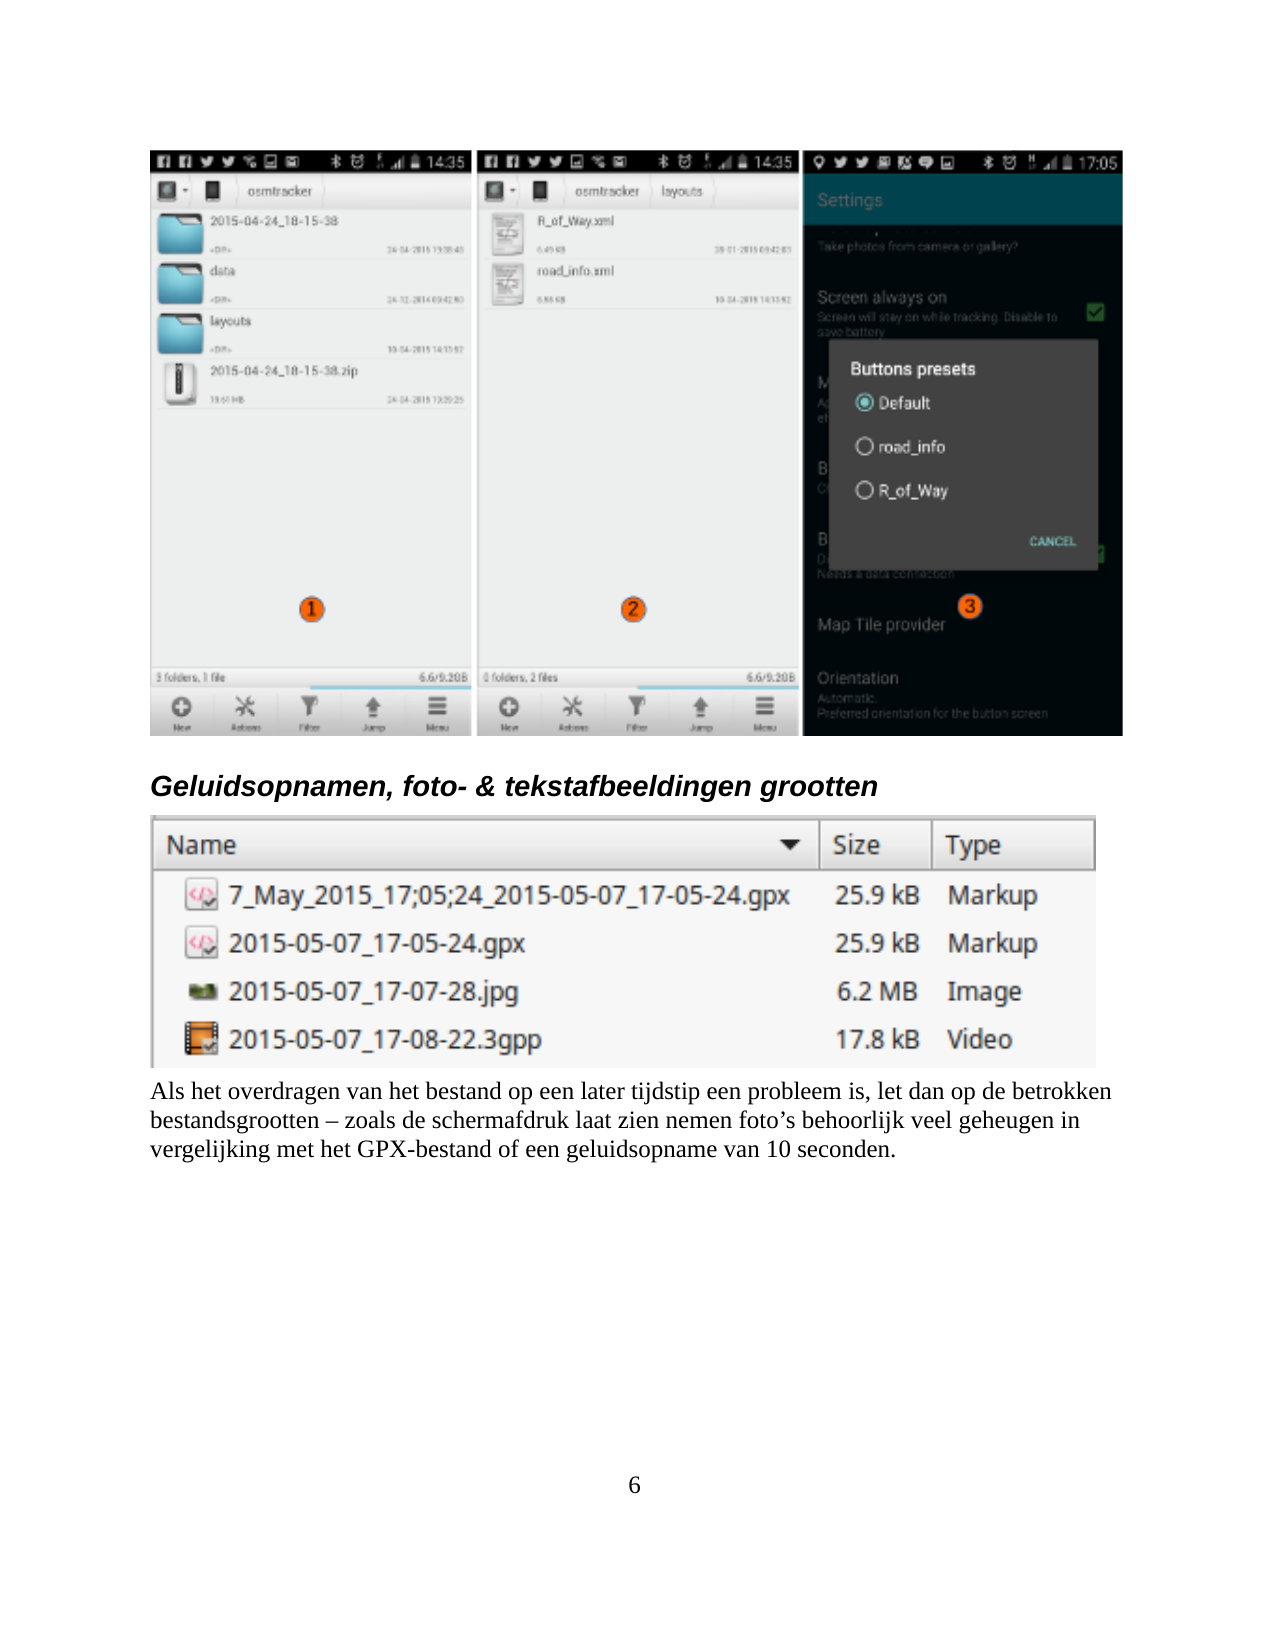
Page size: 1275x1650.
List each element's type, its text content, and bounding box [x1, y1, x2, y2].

picture [150, 815, 1096, 1068]
text Als het overdragen van het bestand op een later tijdstip een probleem is, let dan op de betrokken bestandsgrootten – zoals de schermafdruk laat zien nemen foto’s behoorlijk veel geheugen in vergelijking met het GPX-bestand of een geluidsopname van 10 seconden. [150, 1076, 1125, 1162]
subtitle Geluidsopnamen, foto- & tekstafbeeldingen grootten [150, 769, 1125, 803]
picture [150, 150, 1123, 736]
